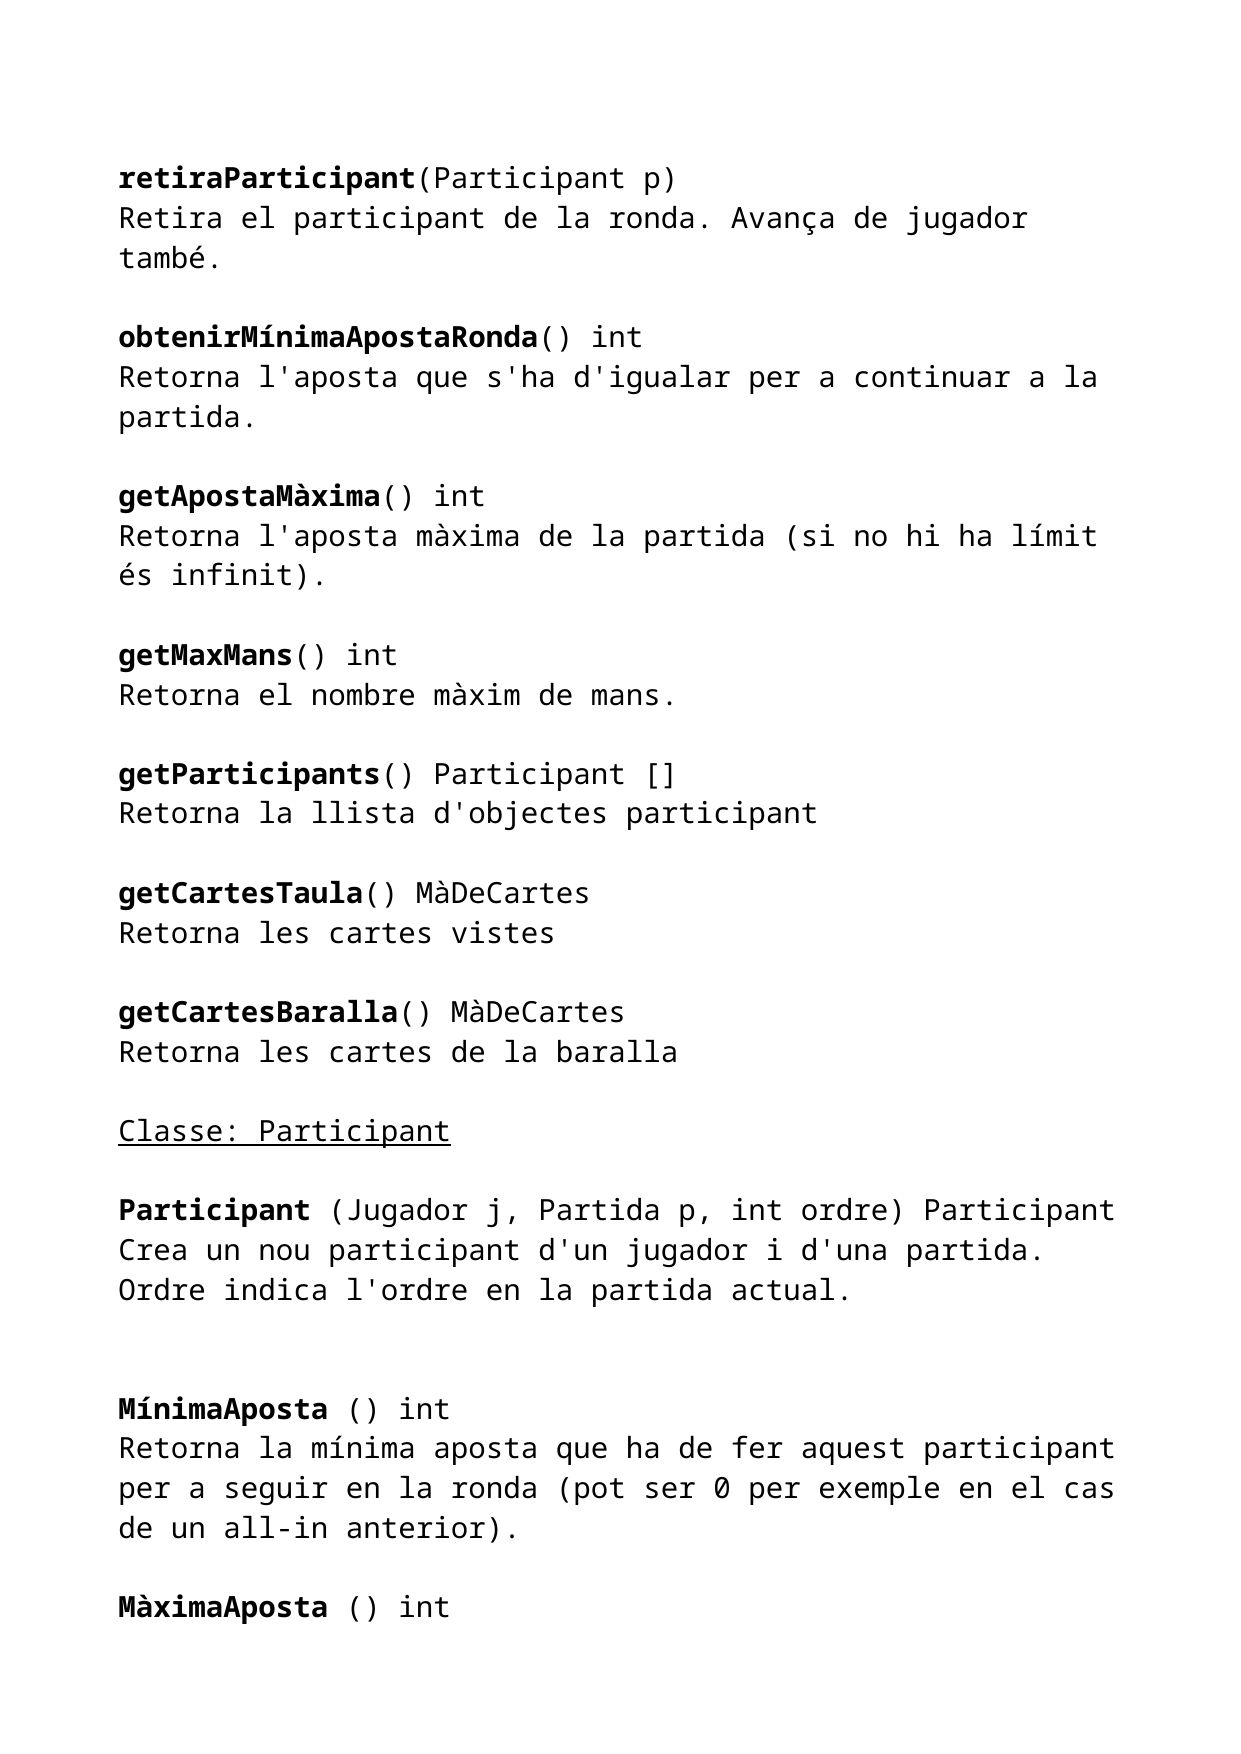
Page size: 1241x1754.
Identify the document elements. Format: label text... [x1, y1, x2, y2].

text Crea un nou participant d'un jugador i d'una partida. Ordre indica l'ordre en la partida actual. [118, 1229, 1122, 1309]
text Retorna l'aposta màxima de la partida (si no hi ha límit és infinit). [118, 515, 1122, 594]
text Retorna la mínima aposta que ha de fer aquest participant per a seguir en la ronda (pot ser 0 per exemple en el cas de un all-in anterior). [118, 1428, 1122, 1547]
text MàximaAposta () int [118, 1587, 1122, 1626]
text getCartesTaula() MàDeCartes [118, 872, 1122, 912]
text obtenirMínimaApostaRonda() int [118, 317, 1122, 356]
text Retorna la llista d'objectes participant [118, 793, 1122, 832]
text Retorna el nombre màxim de mans. [118, 674, 1122, 713]
text Retorna les cartes vistes [118, 912, 1122, 952]
text getParticipants() Participant [] [118, 753, 1122, 793]
text MínimaAposta () int [118, 1388, 1122, 1428]
text Retira el participant de la ronda. Avança de jugador també. [118, 197, 1122, 277]
text retiraParticipant(Participant p) [118, 158, 1122, 197]
text Classe: Participant [118, 1110, 1122, 1150]
text Retorna les cartes de la baralla [118, 1031, 1122, 1071]
text Retorna l'aposta que s'ha d'igualar per a continuar a la partida. [118, 356, 1122, 436]
text getApostaMàxima() int [118, 475, 1122, 515]
text Participant (Jugador j, Partida p, int ordre) Participant [118, 1190, 1122, 1229]
text getMaxMans() int [118, 634, 1122, 674]
text getCartesBaralla() MàDeCartes [118, 991, 1122, 1031]
